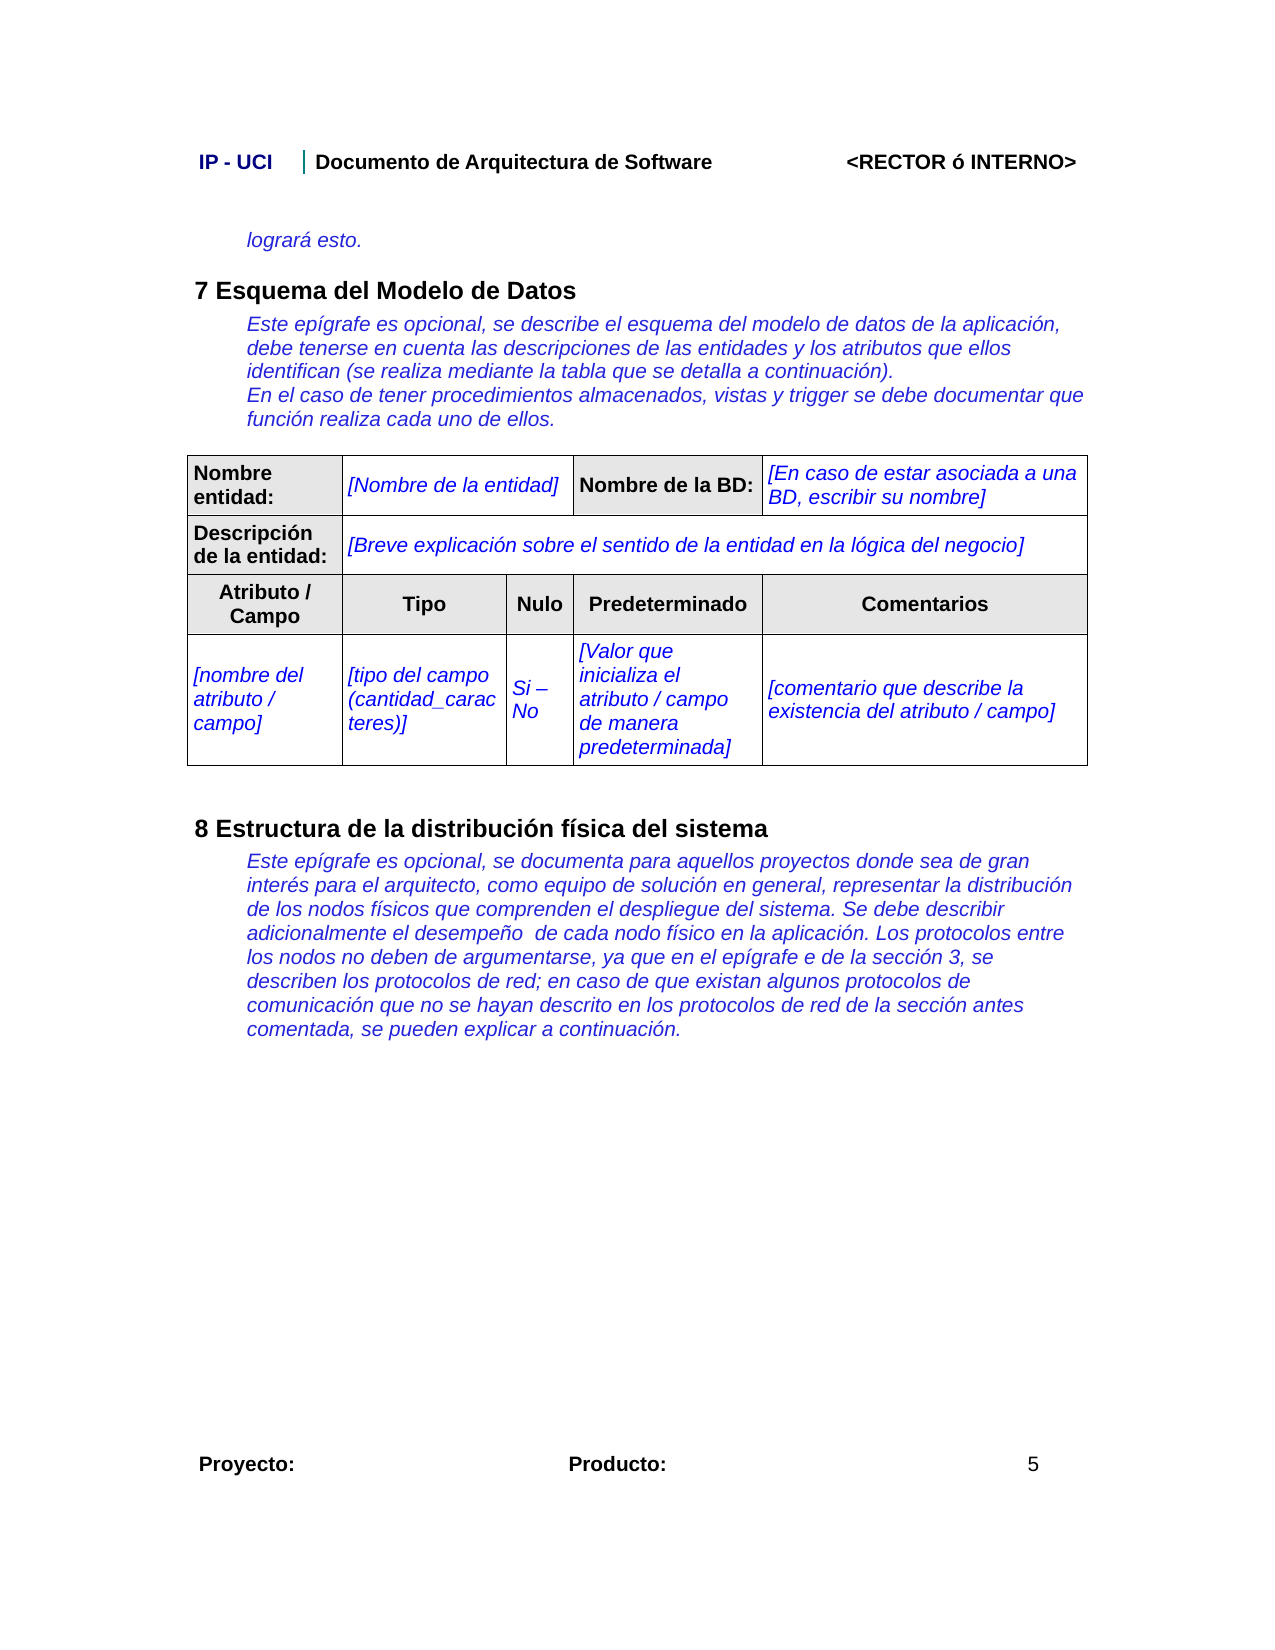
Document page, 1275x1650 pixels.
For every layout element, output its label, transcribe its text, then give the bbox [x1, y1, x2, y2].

table_header Nombre entidad: [188, 456, 342, 514]
table_cell Si – No [507, 635, 573, 765]
table_header Nombre de la BD: [574, 456, 762, 514]
text Este epígrafe es opcional, se describe el esquema del modelo de datos de la aplicación, debe tenerse en cuenta las descripciones de las entidades y los atributos que ellos identifican (se realiza mediante la tabla que se detalla a continuación). [247, 311, 1087, 383]
table_cell [nombre del atributo / campo] [188, 635, 342, 765]
text logrará esto. [247, 227, 1087, 251]
table_header [Nombre de la entidad] [343, 456, 573, 514]
table_cell [Breve explicación sobre el sentido de la entidad en la lógica del negocio] [343, 516, 1087, 574]
table_cell Comentarios [763, 575, 1087, 633]
table_cell [tipo del campo (cantidad_caracteres)] [343, 635, 506, 765]
subtitle Esquema del Modelo de Datos [187, 276, 1087, 305]
table_cell Predeterminado [574, 575, 762, 633]
table_cell Atributo / Campo [188, 575, 342, 633]
table_cell Nulo [507, 575, 573, 633]
table_cell [Valor que inicializa el atributo / campo de manera predeterminada] [574, 635, 762, 765]
table_header [En caso de estar asociada a una BD, escribir su nombre] [763, 456, 1087, 514]
table_cell Tipo [343, 575, 506, 633]
text Este epígrafe es opcional, se documenta para aquellos proyectos donde sea de gran interés para el arquitecto, como equipo de solución en general, representar la distribución de los nodos físicos que comprenden el despliegue del sistema. Se debe describir adicionalmente el desempeño de cada nodo físico en la aplicación. Los protocolos entre los nodos no deben de argumentarse, ya que en el epígrafe e de la sección 3, se describen los protocolos de red; en caso de que existan algunos protocolos de comunicación que no se hayan descrito en los protocolos de red de la sección antes comentada, se pueden explicar a continuación. [247, 849, 1087, 1041]
subtitle Estructura de la distribución física del sistema [187, 814, 1087, 843]
table_cell Descripción de la entidad: [188, 516, 342, 574]
table_cell [comentario que describe la existencia del atributo / campo] [763, 635, 1087, 765]
text En el caso de tener procedimientos almacenados, vistas y trigger se debe documentar que función realiza cada uno de ellos. [247, 383, 1087, 431]
